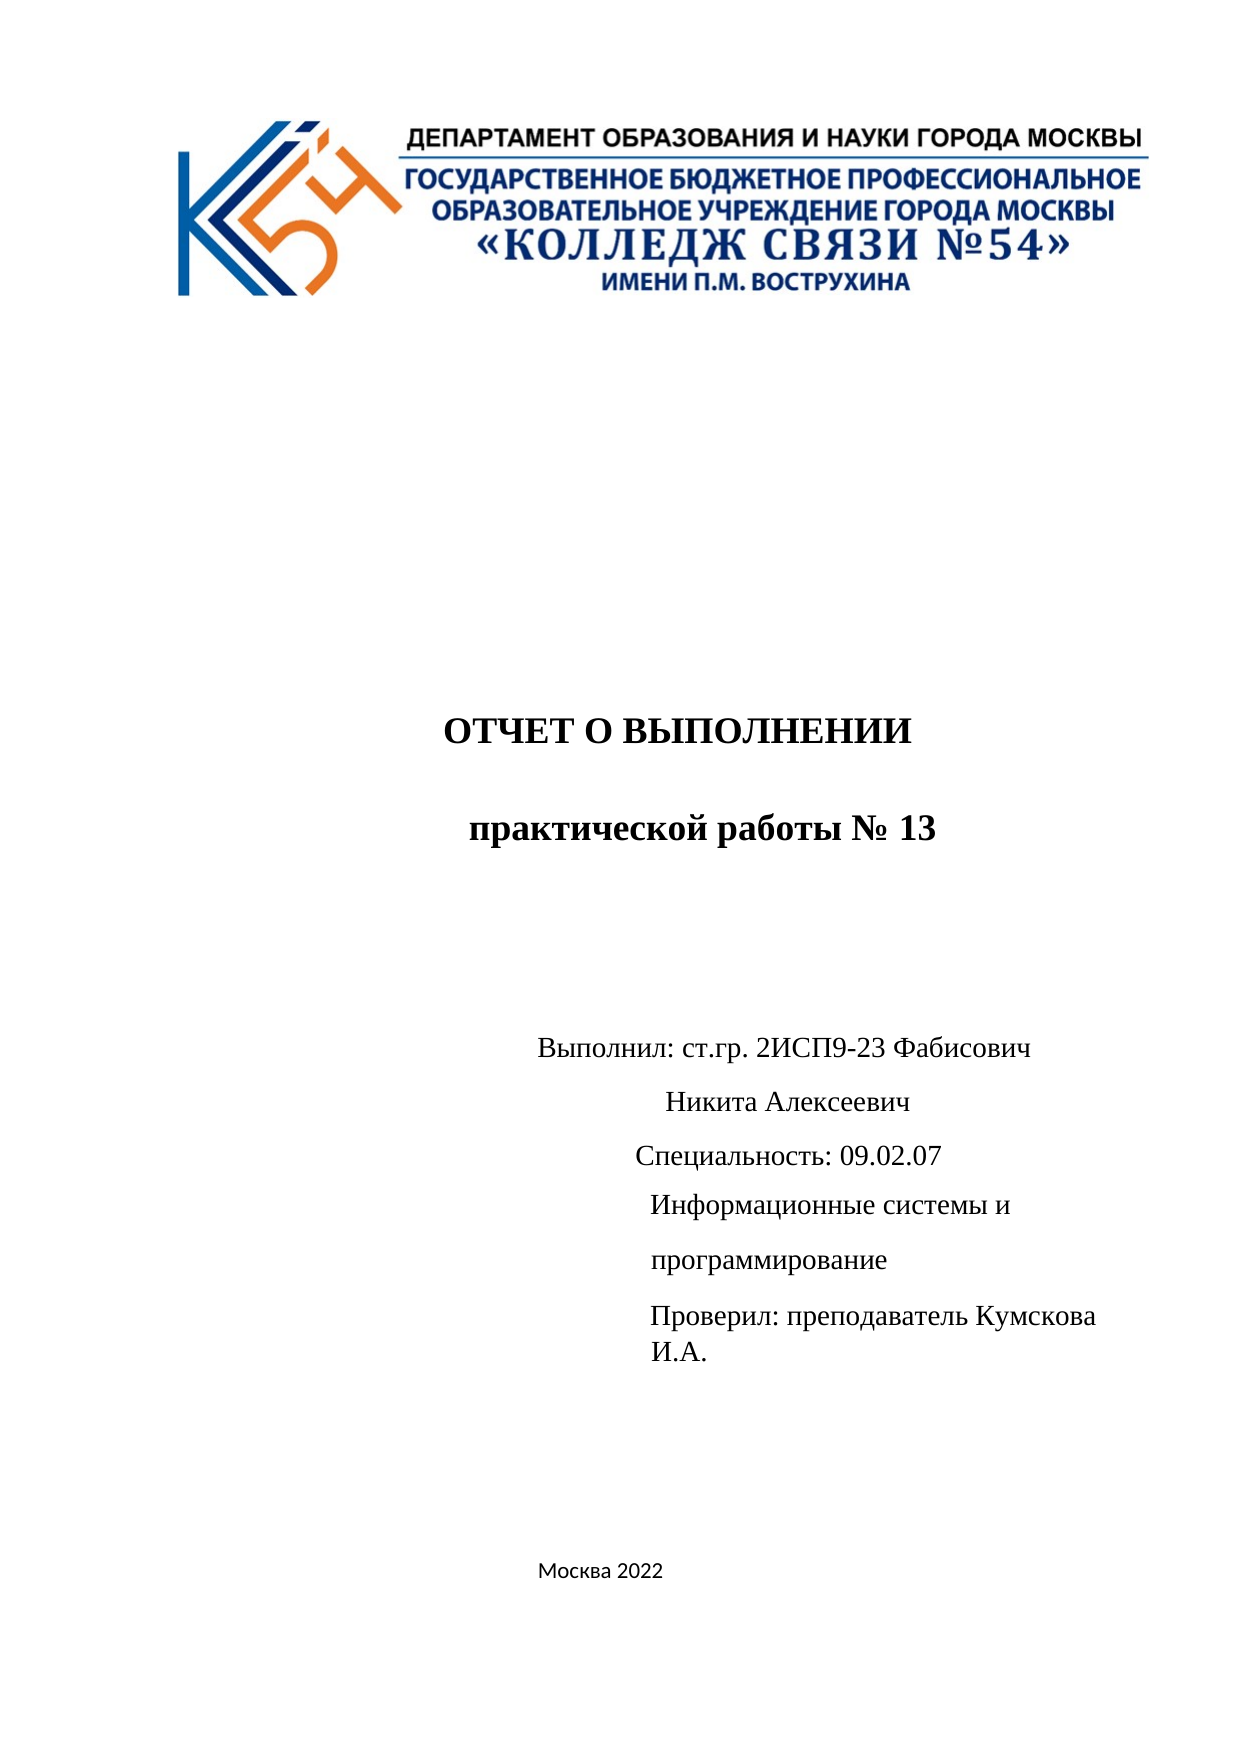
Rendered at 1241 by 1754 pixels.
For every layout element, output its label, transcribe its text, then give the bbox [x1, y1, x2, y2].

text Информационные системы и программирование [650, 1187, 1152, 1276]
text Выполнил: ст.гр. 2ИСП9-23 Фабисович [425, 1031, 1143, 1064]
text ОТЧЕТ О ВЫПОЛНЕНИИ [443, 708, 1152, 752]
text Проверил: преподаватель Кумскова И.А. [650, 1298, 1152, 1368]
text Специальность: 09.02.07 [425, 1138, 1152, 1171]
text Никита Алексеевич [425, 1084, 1143, 1118]
text практической работы № 13 [469, 805, 1152, 848]
text Москва 2022 [177, 1556, 1152, 1584]
picture [177, 118, 1150, 298]
